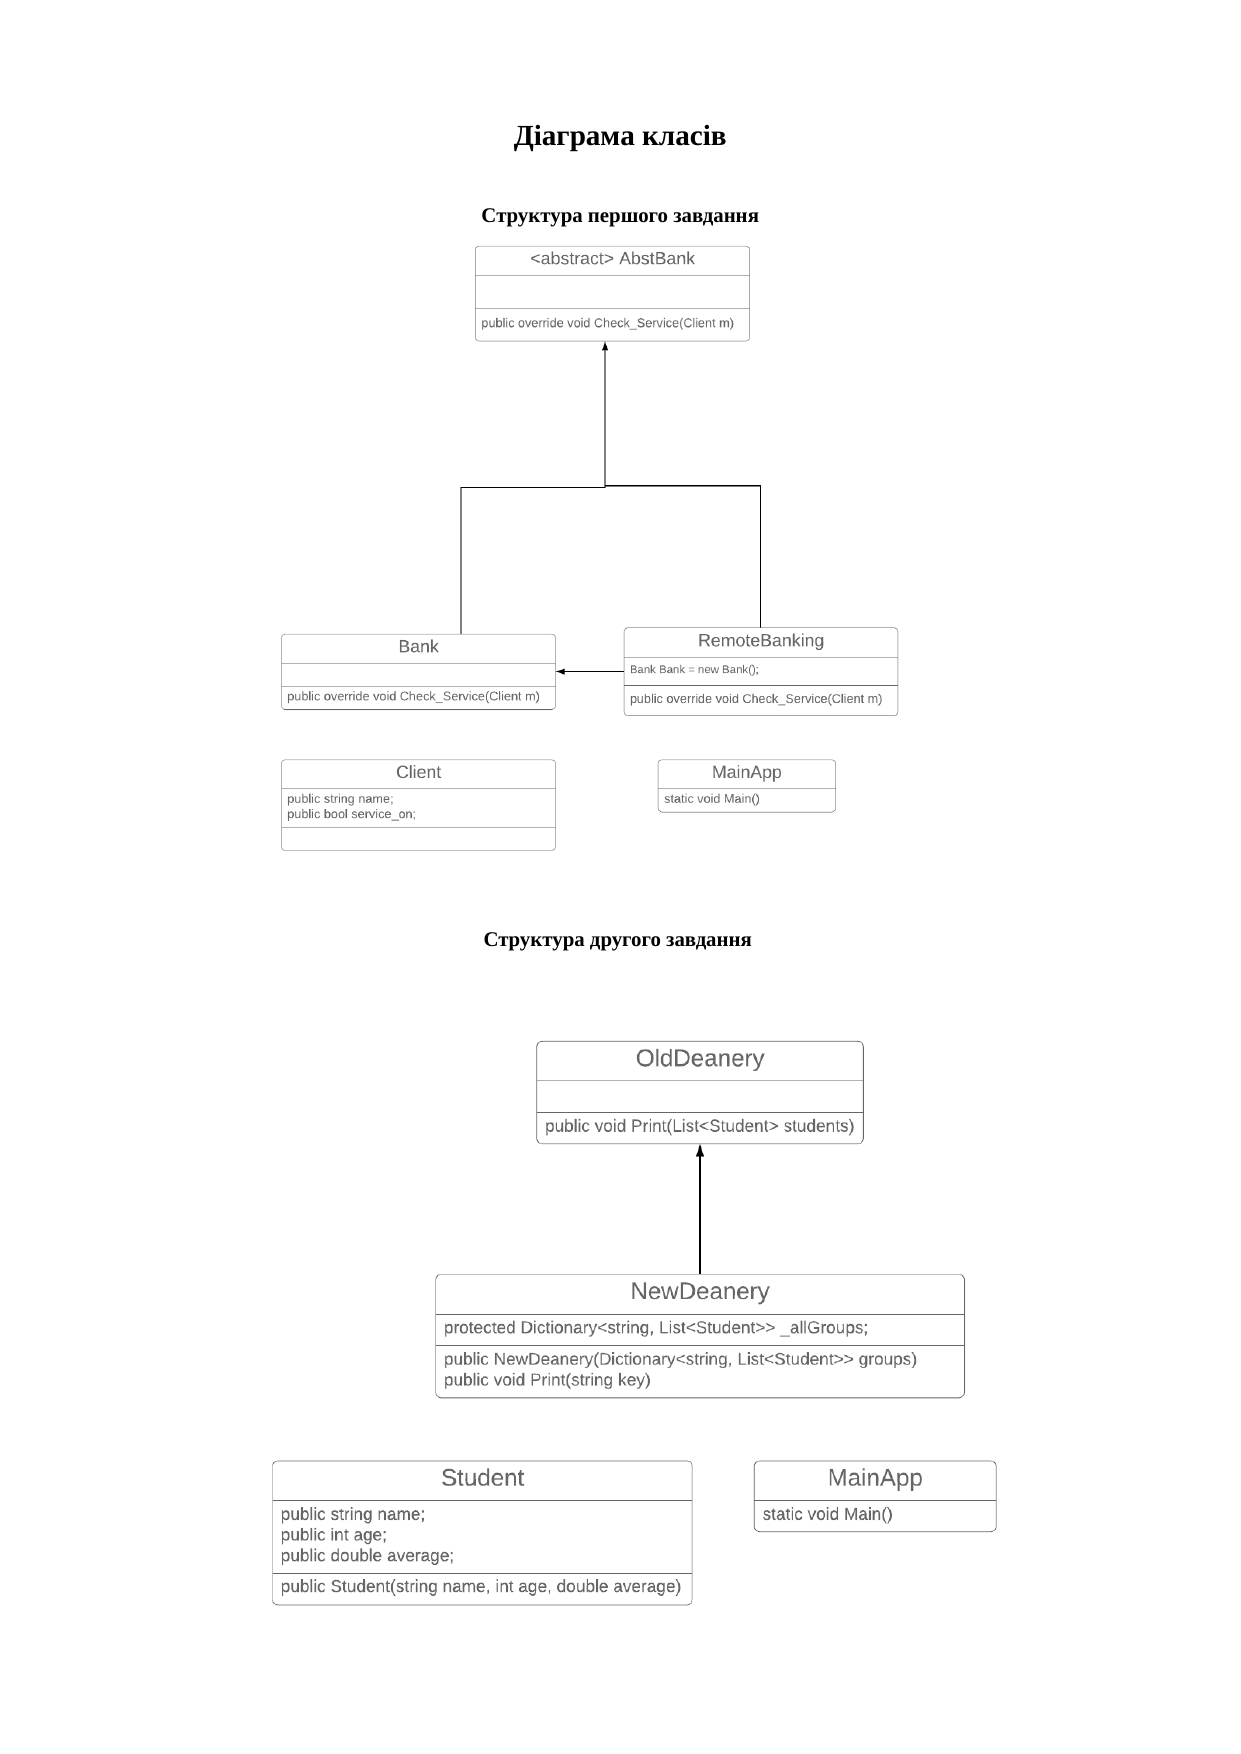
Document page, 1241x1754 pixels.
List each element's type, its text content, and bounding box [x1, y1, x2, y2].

picture [256, 1019, 1019, 1613]
picture [268, 230, 920, 867]
text Діаграма класів [118, 118, 1122, 152]
text Структура першого завдання [118, 203, 1122, 227]
text Структура другого завдання [118, 927, 1122, 951]
